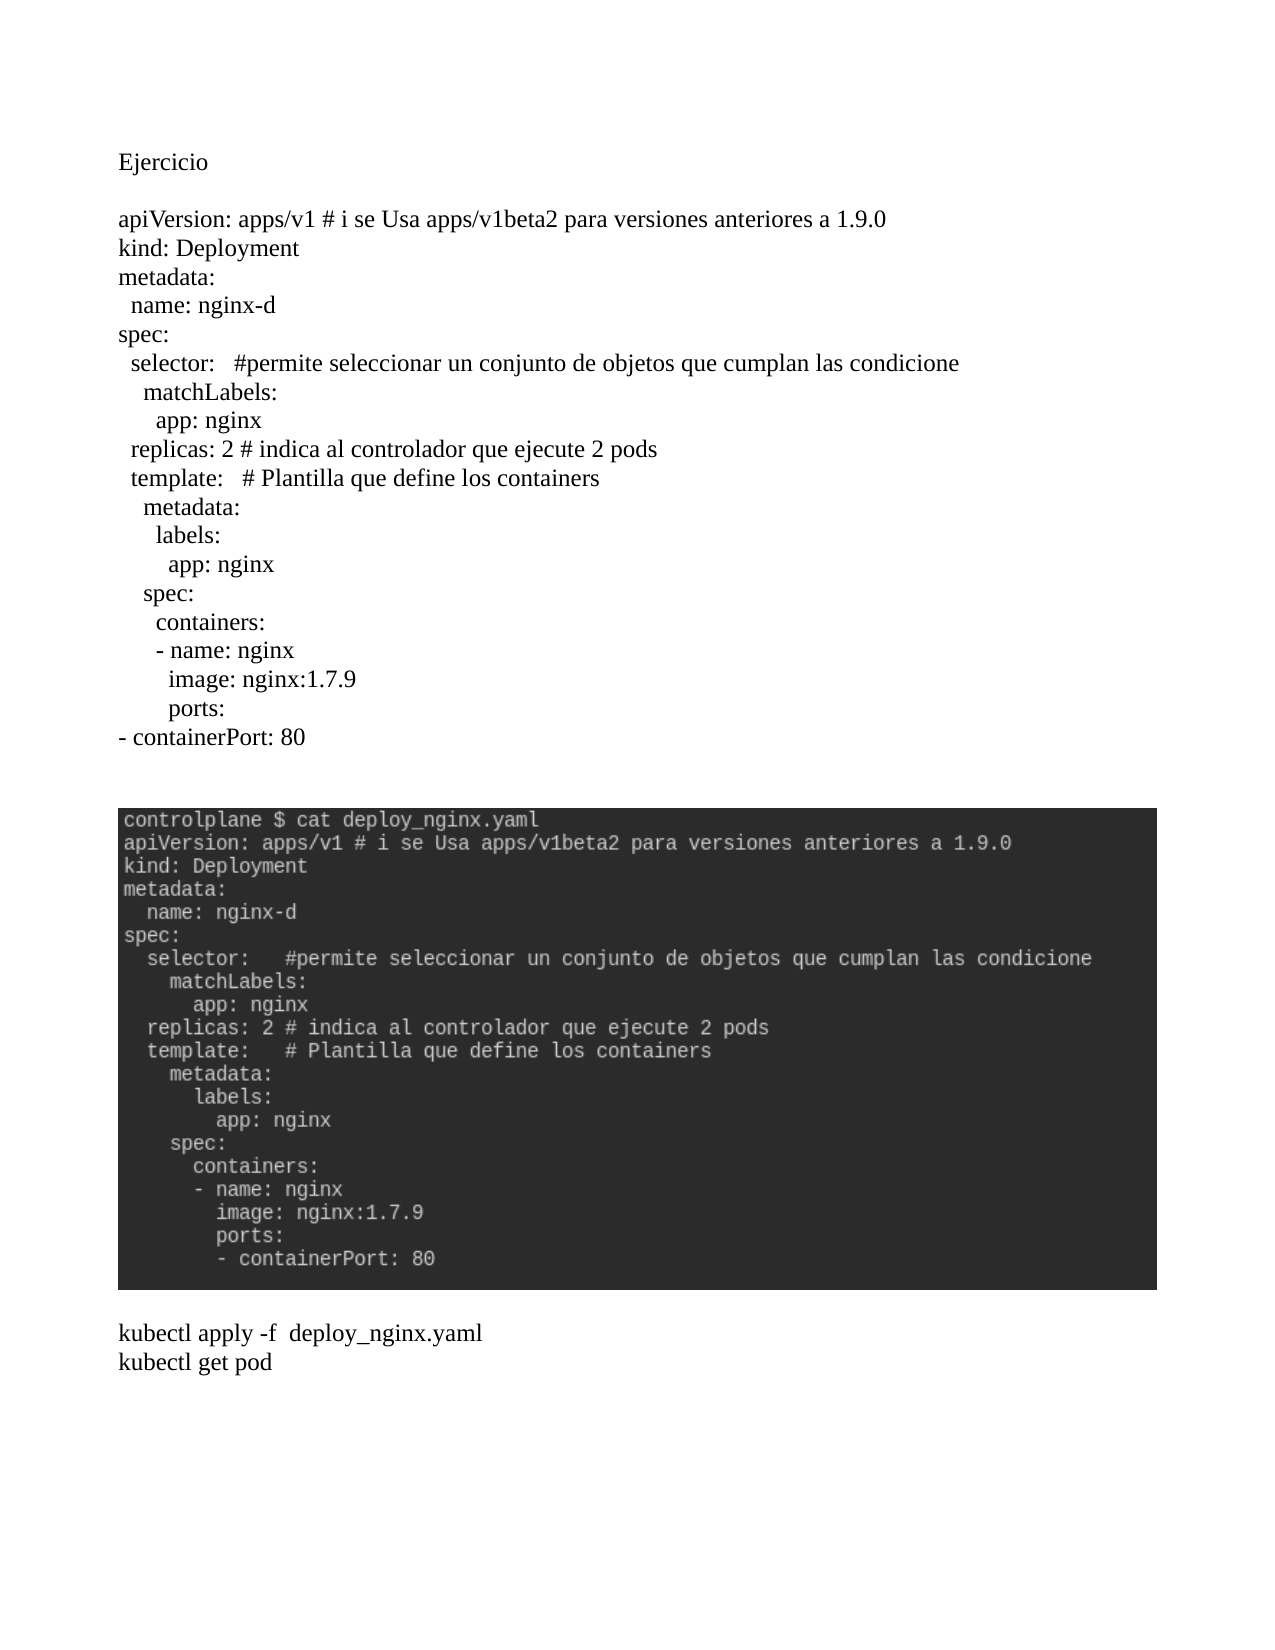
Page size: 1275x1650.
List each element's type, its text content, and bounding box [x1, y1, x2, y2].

text apiVersion: apps/v1 # i se Usa apps/v1beta2 para versiones anteriores a 1.9.0 [118, 204, 1157, 233]
text containers: [118, 607, 1157, 636]
text Ejercicio [118, 147, 1157, 176]
text template: # Plantilla que define los containers [118, 463, 1157, 492]
text selector: #permite seleccionar un conjunto de objetos que cumplan las condicione [118, 348, 1157, 377]
text replicas: 2 # indica al controlador que ejecute 2 pods [118, 434, 1157, 463]
text ports: [118, 693, 1157, 722]
text spec: [118, 319, 1157, 348]
text matchLabels: [118, 377, 1157, 406]
text app: nginx [118, 406, 1157, 434]
text image: nginx:1.7.9 [118, 664, 1157, 693]
text name: nginx-d [118, 291, 1157, 319]
text kubectl get pod [118, 1347, 1157, 1376]
text kind: Deployment [118, 233, 1157, 262]
picture [118, 808, 1157, 1290]
text metadata: [118, 492, 1157, 521]
text kubectl apply -f deploy_nginx.yaml [118, 1318, 1157, 1347]
text metadata: [118, 262, 1157, 291]
text spec: [118, 578, 1157, 607]
text - name: nginx [118, 636, 1157, 664]
text - containerPort: 80 [118, 722, 1157, 751]
text labels: [118, 521, 1157, 549]
text app: nginx [118, 549, 1157, 578]
